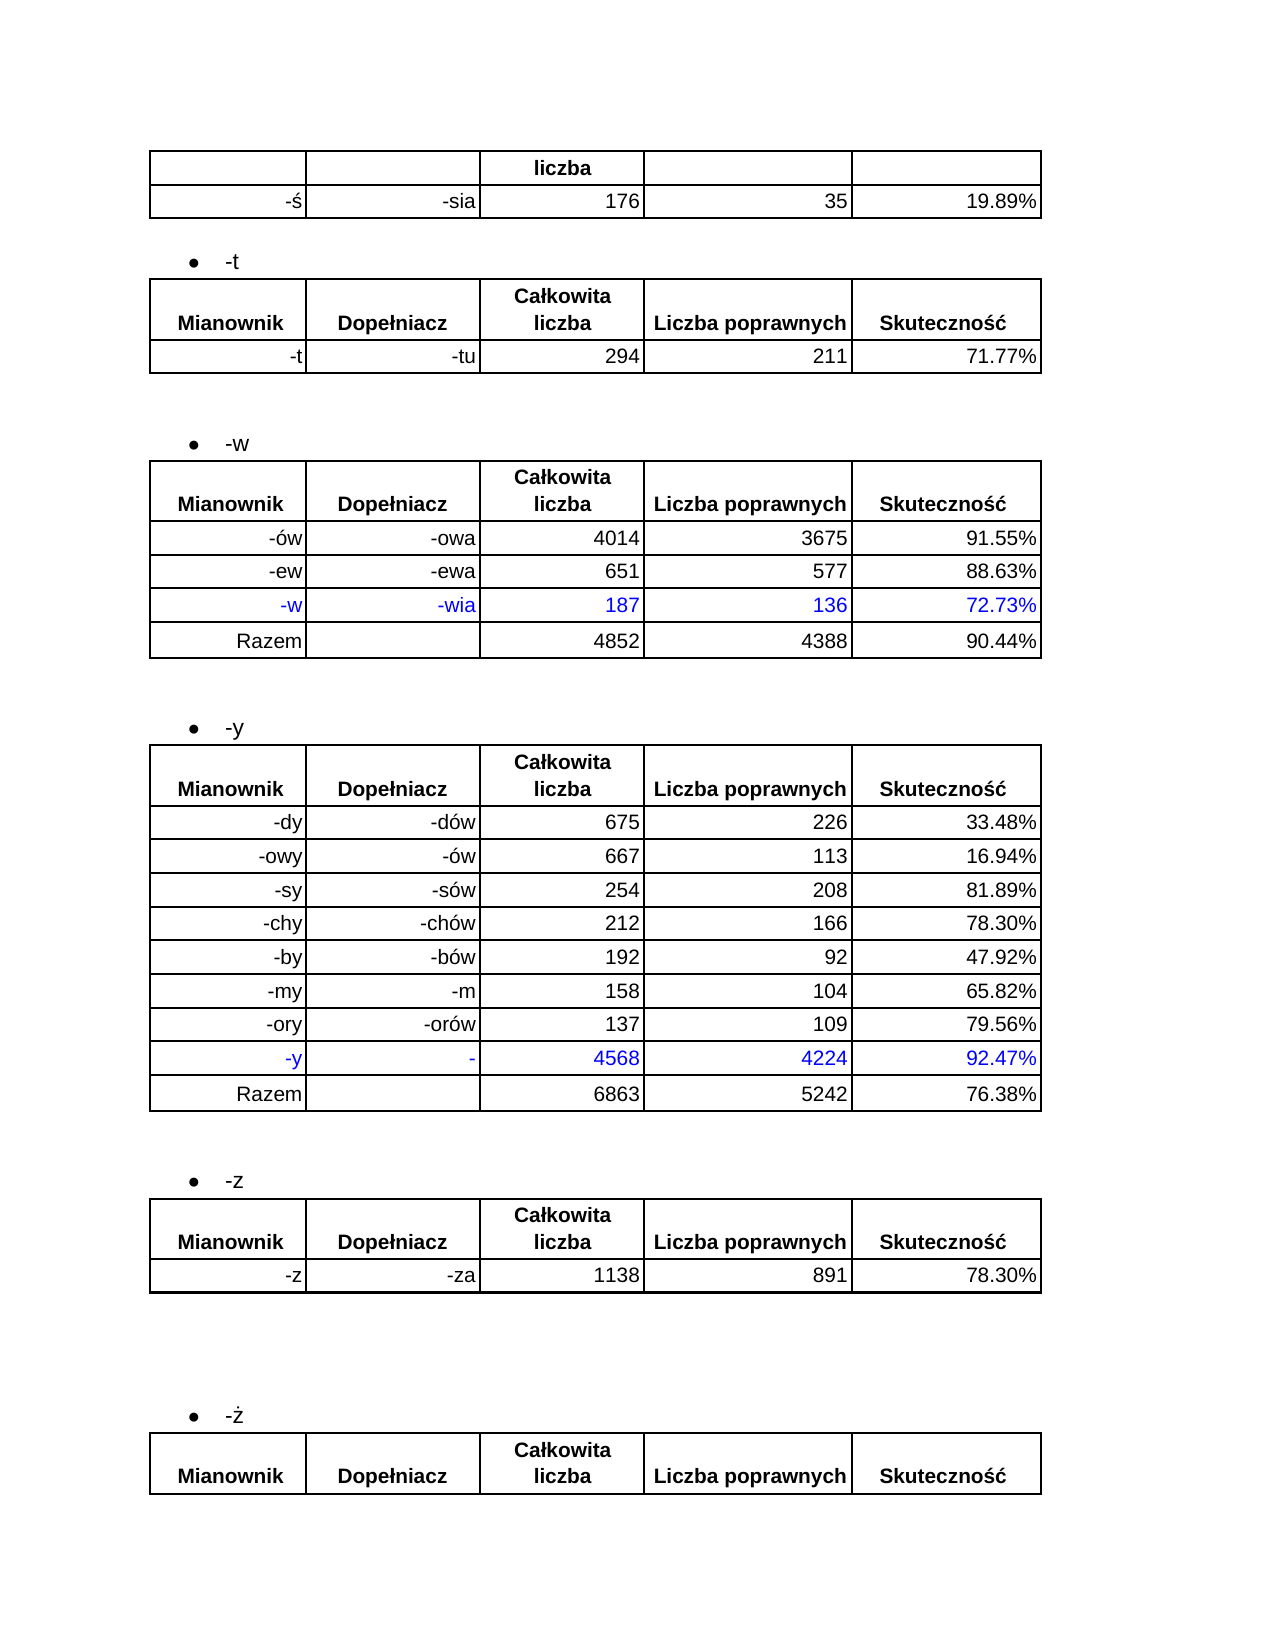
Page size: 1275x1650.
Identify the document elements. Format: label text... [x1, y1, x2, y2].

table_cell -ory [151, 1009, 305, 1040]
table_cell -tu [307, 341, 479, 372]
table_cell 6863 [481, 1076, 643, 1110]
table_cell -orów [307, 1009, 479, 1040]
table_cell -chów [307, 908, 479, 939]
table_header Skuteczność [853, 1434, 1040, 1492]
table_header Dopełniacz [307, 280, 479, 338]
table_header Mianownik [151, 1434, 305, 1492]
table_cell 92.47% [853, 1042, 1040, 1074]
table_cell [307, 623, 479, 657]
table_cell 891 [645, 1260, 851, 1291]
table_header Mianownik [151, 1200, 305, 1258]
table_cell 212 [481, 908, 643, 939]
list -t [187, 249, 1125, 274]
table_cell 35 [645, 186, 851, 217]
table_cell 92 [645, 941, 851, 973]
table_cell 1138 [481, 1260, 643, 1291]
table_cell 675 [481, 807, 643, 838]
table_header Całkowita liczba [481, 746, 643, 805]
table_cell 81.89% [853, 874, 1040, 906]
table_cell 4568 [481, 1042, 643, 1074]
table_cell -m [307, 975, 479, 1007]
table_cell 90.44% [853, 623, 1040, 657]
table_cell 78.30% [853, 908, 1040, 939]
table_cell -sów [307, 874, 479, 906]
table_cell -sy [151, 874, 305, 906]
table_header Skuteczność [853, 746, 1040, 805]
table_cell 136 [645, 589, 851, 621]
table_cell 4852 [481, 623, 643, 657]
table_header [853, 152, 1040, 184]
table_header Liczba poprawnych [645, 746, 851, 805]
table_header Mianownik [151, 746, 305, 805]
table_cell 294 [481, 341, 643, 372]
list -ż [187, 1403, 1125, 1428]
table_cell -ów [307, 840, 479, 872]
table_cell -ewa [307, 556, 479, 587]
table_header Dopełniacz [307, 1200, 479, 1258]
table_header [307, 152, 479, 184]
table_cell 78.30% [853, 1260, 1040, 1291]
table_header Całkowita liczba [481, 1200, 643, 1258]
table_cell 33.48% [853, 807, 1040, 838]
table_header Skuteczność [853, 280, 1040, 338]
table_cell 4388 [645, 623, 851, 657]
table_cell 176 [481, 186, 643, 217]
table_header [151, 152, 305, 184]
table_cell 254 [481, 874, 643, 906]
table_cell 4014 [481, 522, 643, 553]
table_cell -bów [307, 941, 479, 973]
table_header Dopełniacz [307, 746, 479, 805]
table_header liczba [481, 152, 643, 184]
table_cell 88.63% [853, 556, 1040, 587]
table_cell 72.73% [853, 589, 1040, 621]
table_cell 137 [481, 1009, 643, 1040]
table_cell - [307, 1042, 479, 1074]
table_cell -z [151, 1260, 305, 1291]
table_cell 208 [645, 874, 851, 906]
table_cell Razem [151, 1076, 305, 1110]
table_cell 3675 [645, 522, 851, 553]
table_cell 226 [645, 807, 851, 838]
table_cell 76.38% [853, 1076, 1040, 1110]
table_cell 109 [645, 1009, 851, 1040]
table_cell -ew [151, 556, 305, 587]
table_cell 79.56% [853, 1009, 1040, 1040]
table_cell 91.55% [853, 522, 1040, 553]
table_cell 104 [645, 975, 851, 1007]
table_cell -ś [151, 186, 305, 217]
table_cell Razem [151, 623, 305, 657]
table_header Dopełniacz [307, 462, 479, 520]
table_cell 651 [481, 556, 643, 587]
table_cell 166 [645, 908, 851, 939]
table_cell [307, 1076, 479, 1110]
table_cell -ów [151, 522, 305, 553]
table_cell 4224 [645, 1042, 851, 1074]
table_cell 211 [645, 341, 851, 372]
table_cell 16.94% [853, 840, 1040, 872]
table_cell -w [151, 589, 305, 621]
table_cell 667 [481, 840, 643, 872]
table_cell -t [151, 341, 305, 372]
table_cell 113 [645, 840, 851, 872]
table_header Liczba poprawnych [645, 280, 851, 338]
table_header Całkowita liczba [481, 1434, 643, 1492]
table_cell 187 [481, 589, 643, 621]
table_cell -y [151, 1042, 305, 1074]
table_cell -by [151, 941, 305, 973]
table_header Skuteczność [853, 1200, 1040, 1258]
table_header Skuteczność [853, 462, 1040, 520]
table_header Liczba poprawnych [645, 462, 851, 520]
table_cell 5242 [645, 1076, 851, 1110]
table_cell -wia [307, 589, 479, 621]
table_header Całkowita liczba [481, 280, 643, 338]
table_cell 577 [645, 556, 851, 587]
table_header Mianownik [151, 462, 305, 520]
table_cell -my [151, 975, 305, 1007]
table_header Liczba poprawnych [645, 1434, 851, 1492]
list -w [187, 430, 1125, 456]
table_cell 19.89% [853, 186, 1040, 217]
table_header Liczba poprawnych [645, 1200, 851, 1258]
table_cell -dy [151, 807, 305, 838]
table_cell 65.82% [853, 975, 1040, 1007]
table_header Mianownik [151, 280, 305, 338]
list -z [187, 1168, 1125, 1194]
table_cell -owy [151, 840, 305, 872]
table_cell -dów [307, 807, 479, 838]
table_header [645, 152, 851, 184]
table_cell -sia [307, 186, 479, 217]
table_header Dopełniacz [307, 1434, 479, 1492]
table_cell 158 [481, 975, 643, 1007]
table_header Całkowita liczba [481, 462, 643, 520]
table_cell 71.77% [853, 341, 1040, 372]
table_cell -chy [151, 908, 305, 939]
table_cell -za [307, 1260, 479, 1291]
table_cell -owa [307, 522, 479, 553]
list -y [187, 715, 1125, 741]
table_cell 47.92% [853, 941, 1040, 973]
table_cell 192 [481, 941, 643, 973]
